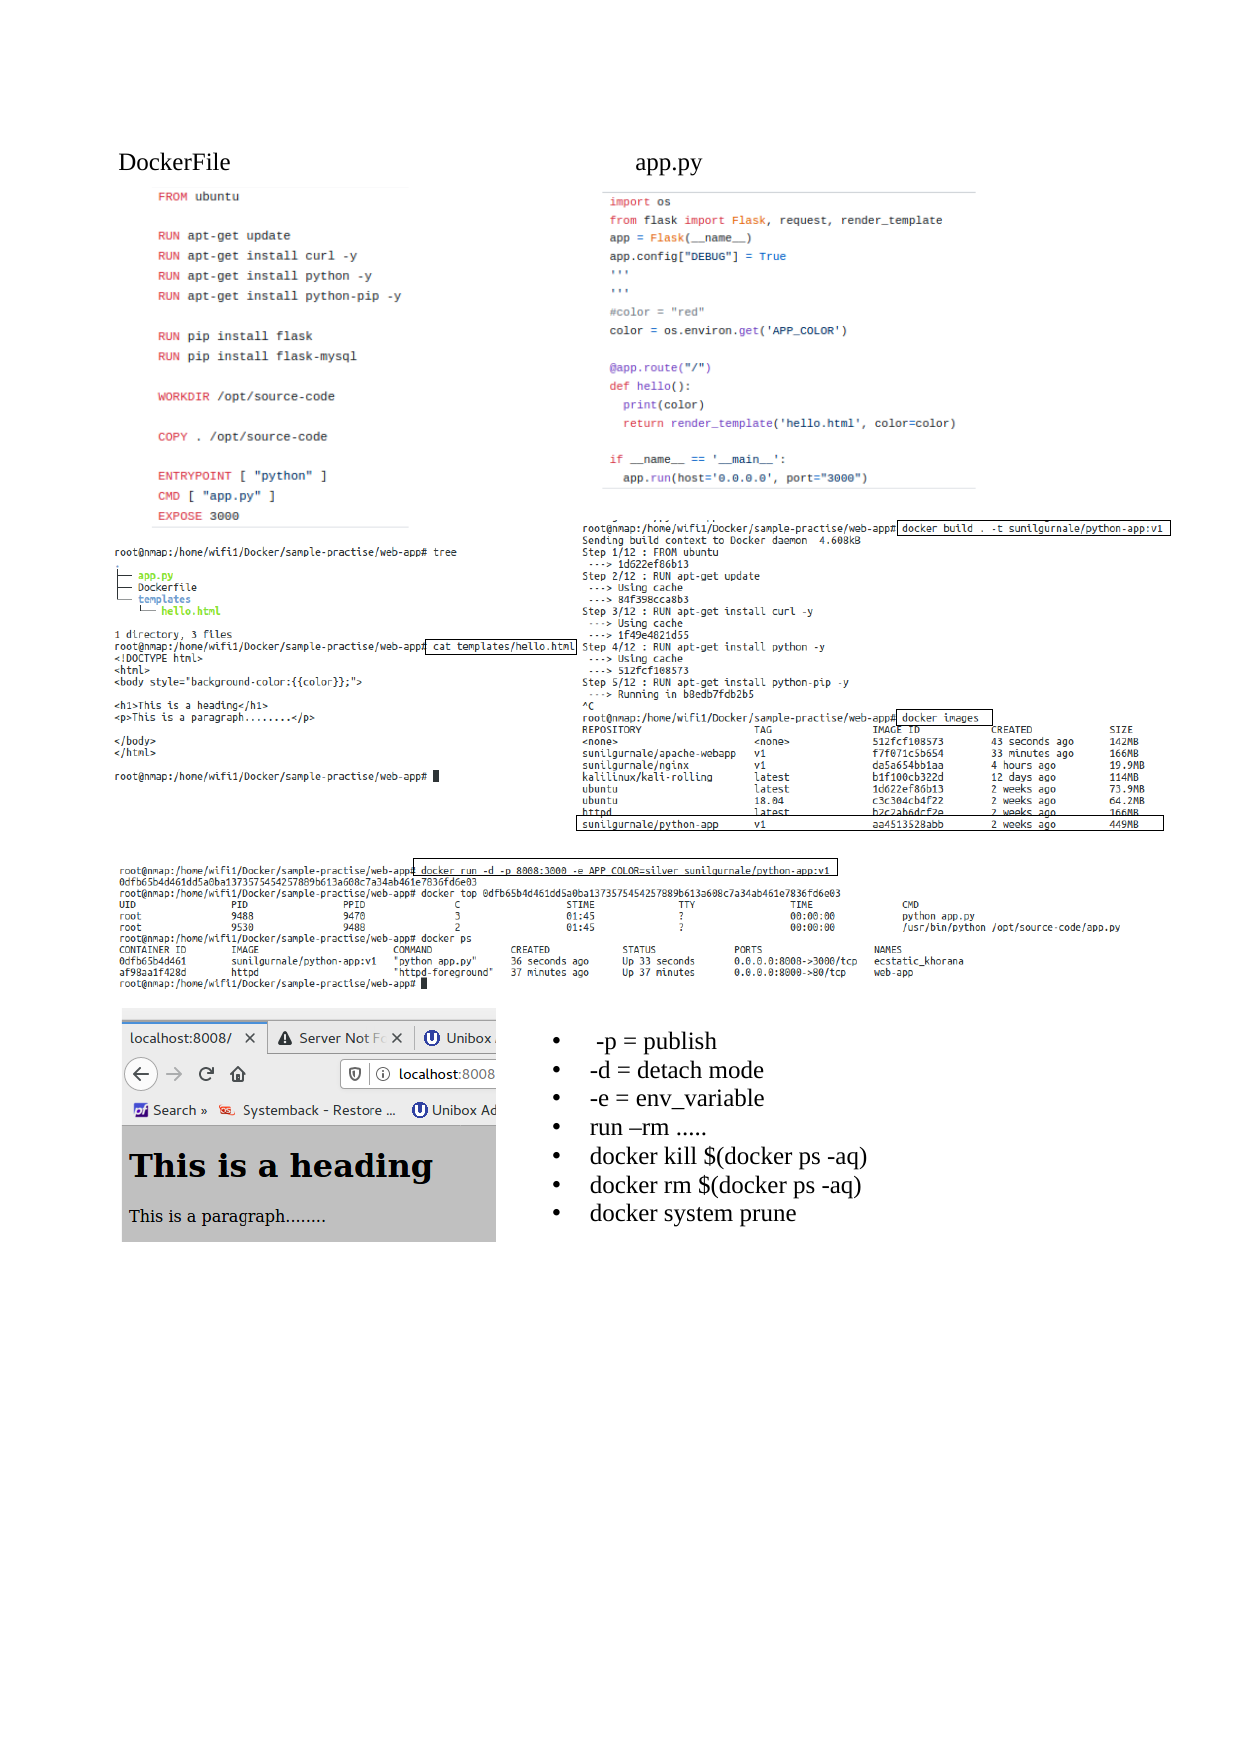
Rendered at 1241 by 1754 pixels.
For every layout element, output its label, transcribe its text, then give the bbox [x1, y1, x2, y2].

picture [581, 816, 1163, 830]
list docker system prune [552, 1198, 1122, 1227]
picture [898, 521, 1164, 535]
picture [121, 1008, 496, 1242]
list docker kill $(docker ps -aq) [552, 1141, 1122, 1170]
picture [414, 865, 837, 875]
picture [151, 187, 409, 530]
list -d = detach mode [552, 1055, 1122, 1083]
list run –rm ..... [552, 1112, 1122, 1141]
text DockerFile app.py [118, 147, 1122, 176]
list -e = env_variable [552, 1083, 1122, 1112]
picture [581, 520, 1164, 815]
list docker rm $(docker ps -aq) [552, 1170, 1122, 1198]
picture [602, 191, 976, 495]
list -p = publish [552, 1026, 1122, 1055]
picture [118, 865, 1123, 998]
picture [113, 546, 578, 799]
